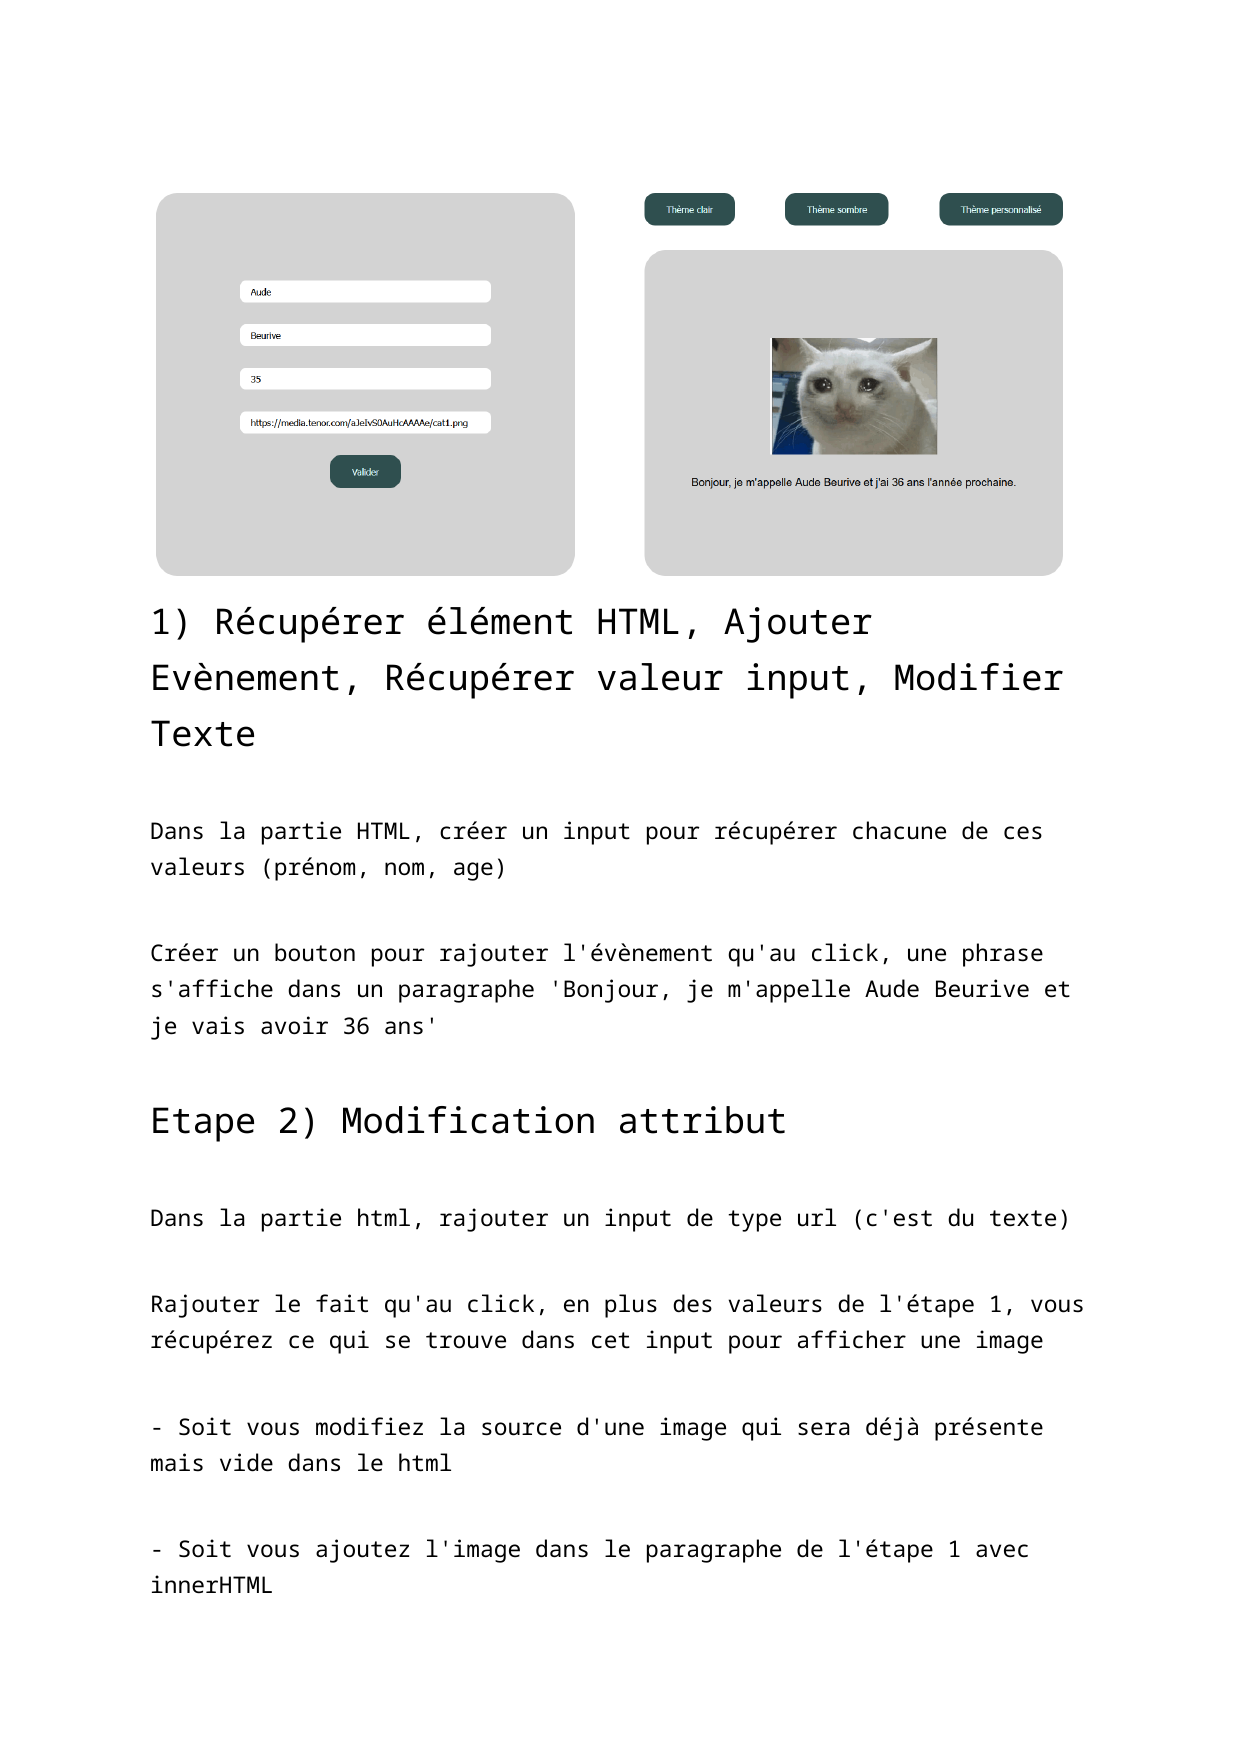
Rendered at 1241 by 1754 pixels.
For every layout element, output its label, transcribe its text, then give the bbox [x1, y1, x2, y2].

text Etape 2) Modification attribut [150, 1096, 1090, 1144]
text Créer un bouton pour rajouter l'évènement qu'au click, une phrase s'affiche dans un paragraphe 'Bonjour, je m'appelle Aude Beurive et je vais avoir 36 ans' [150, 937, 1090, 1041]
text 1) Récupérer élément HTML, Ajouter Evènement, Récupérer valeur input, Modifier Texte [150, 175, 1090, 757]
text Rajouter le fait qu'au click, en plus des valeurs de l'étape 1, vous récupérez ce qui se trouve dans cet input pour afficher une image [150, 1288, 1090, 1356]
text - Soit vous ajoutez l'image dans le paragraphe de l'étape 1 avec innerHTML [150, 1533, 1090, 1601]
text Dans la partie HTML, créer un input pour récupérer chacune de ces valeurs (prénom, nom, age) [150, 814, 1090, 882]
text Dans la partie html, rajouter un input de type url (c'est du texte) [150, 1202, 1090, 1233]
text - Soit vous modifiez la source d'une image qui sera déjà présente mais vide dans le html [150, 1411, 1090, 1478]
